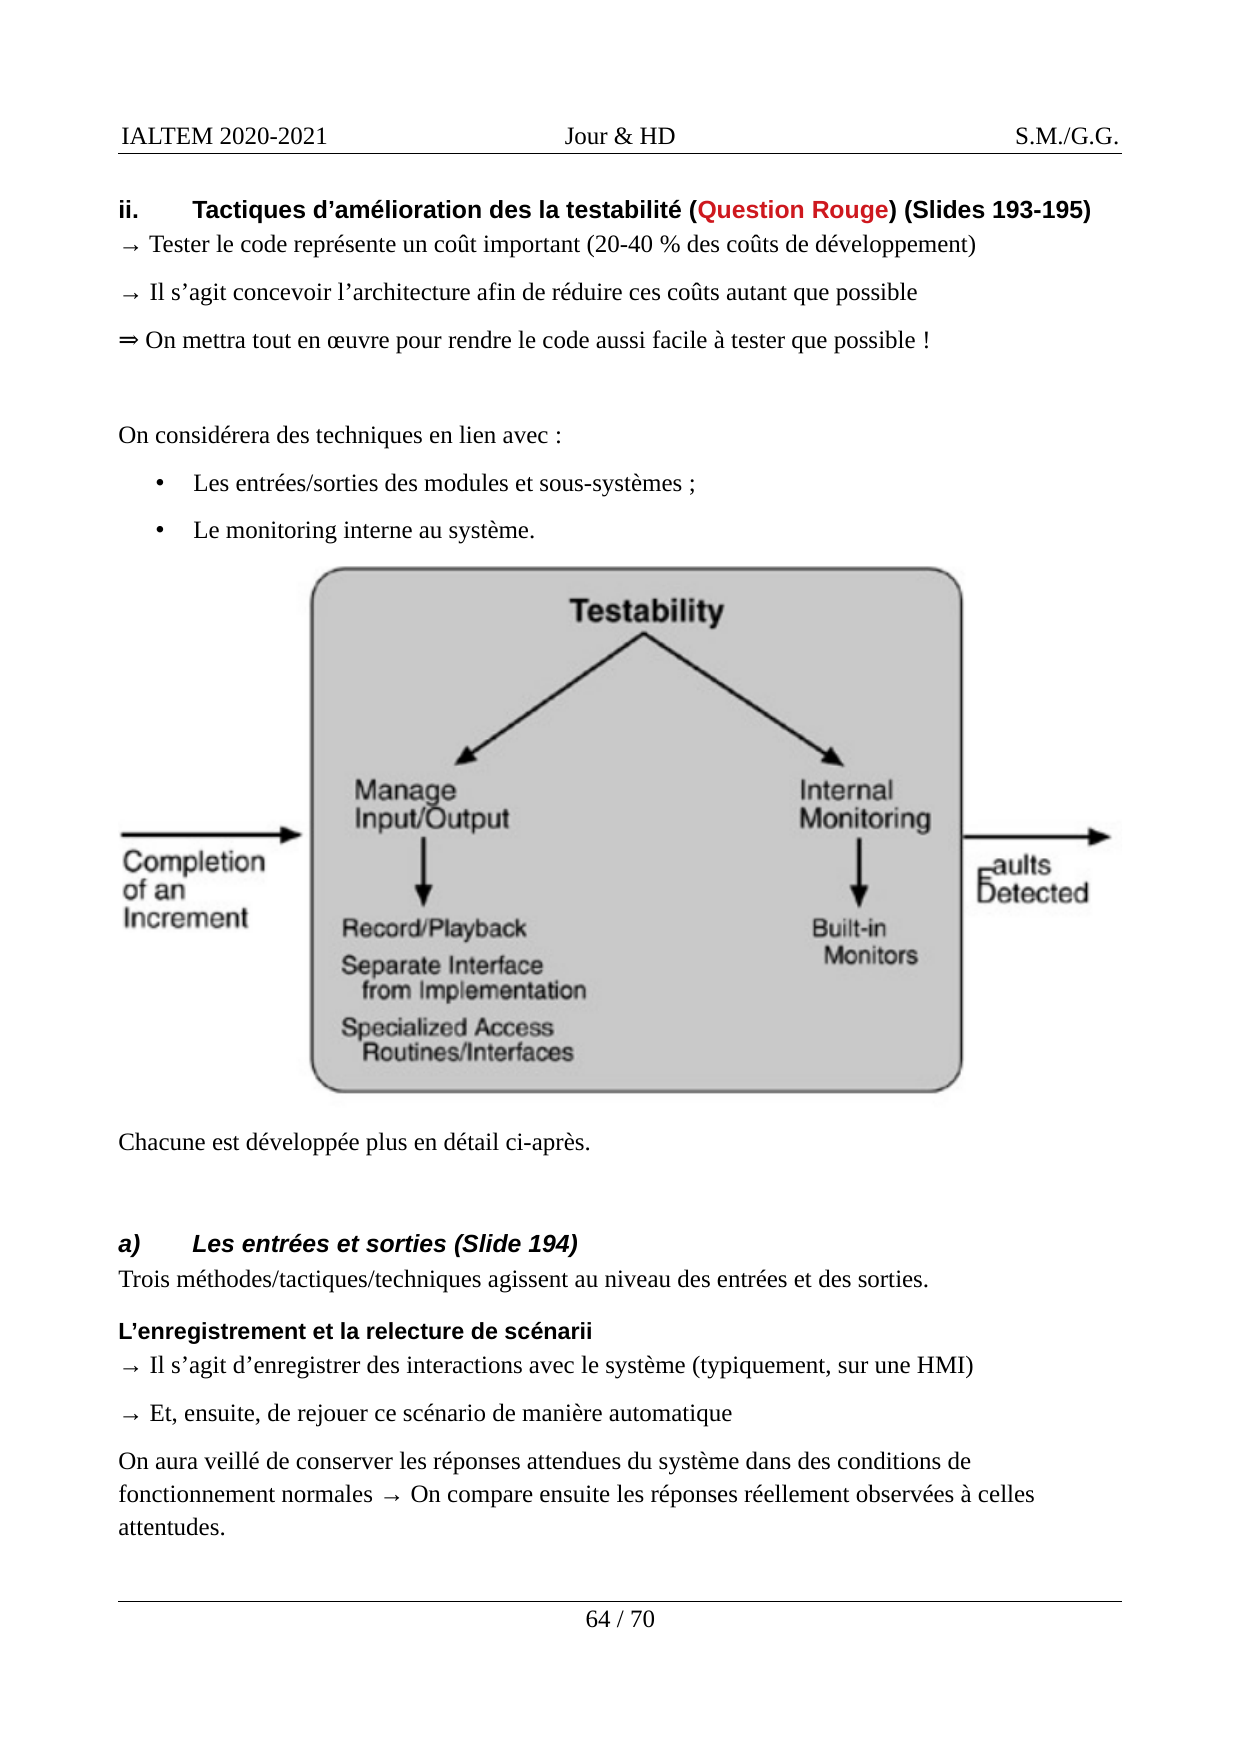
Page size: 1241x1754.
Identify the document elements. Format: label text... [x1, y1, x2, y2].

subtitle Tactiques d’amélioration des la testabilité (Question Rouge) (Slides 193-195) [118, 195, 1122, 223]
list Le monitoring interne au système. [156, 515, 1122, 544]
text Trois méthodes/tactiques/techniques agissent au niveau des entrées et des sorties. [118, 1264, 1122, 1292]
text → Il s’agit d’enregistrer des interactions avec le système (typiquement, sur une HMI) [118, 1351, 1122, 1379]
subtitle L’enregistrement et la relecture de scénarii [118, 1318, 1122, 1344]
text Chacune est développée plus en détail ci-après. [118, 1127, 1122, 1156]
text → Tester le code représente un coût important (20-40 % des coûts de développement) [118, 229, 1122, 258]
text On aura veillé de conserver les réponses attendues du système dans des conditions de fonctionnement normales → On compare ensuite les réponses réellement observées à celles attentudes. [118, 1446, 1122, 1541]
list Les entrées/sorties des modules et sous-systèmes ; [156, 468, 1122, 496]
text ⇒ On mettra tout en œuvre pour rendre le code aussi facile à tester que possible ! [118, 325, 1122, 353]
subtitle Les entrées et sorties (Slide 194) [118, 1229, 1122, 1257]
text → Et, ensuite, de rejouer ce scénario de manière automatique [118, 1398, 1122, 1427]
text → Il s’agit concevoir l’architecture afin de réduire ces coûts autant que possible [118, 277, 1122, 306]
picture [118, 562, 1123, 1109]
text On considérera des techniques en lien avec : [118, 420, 1122, 449]
